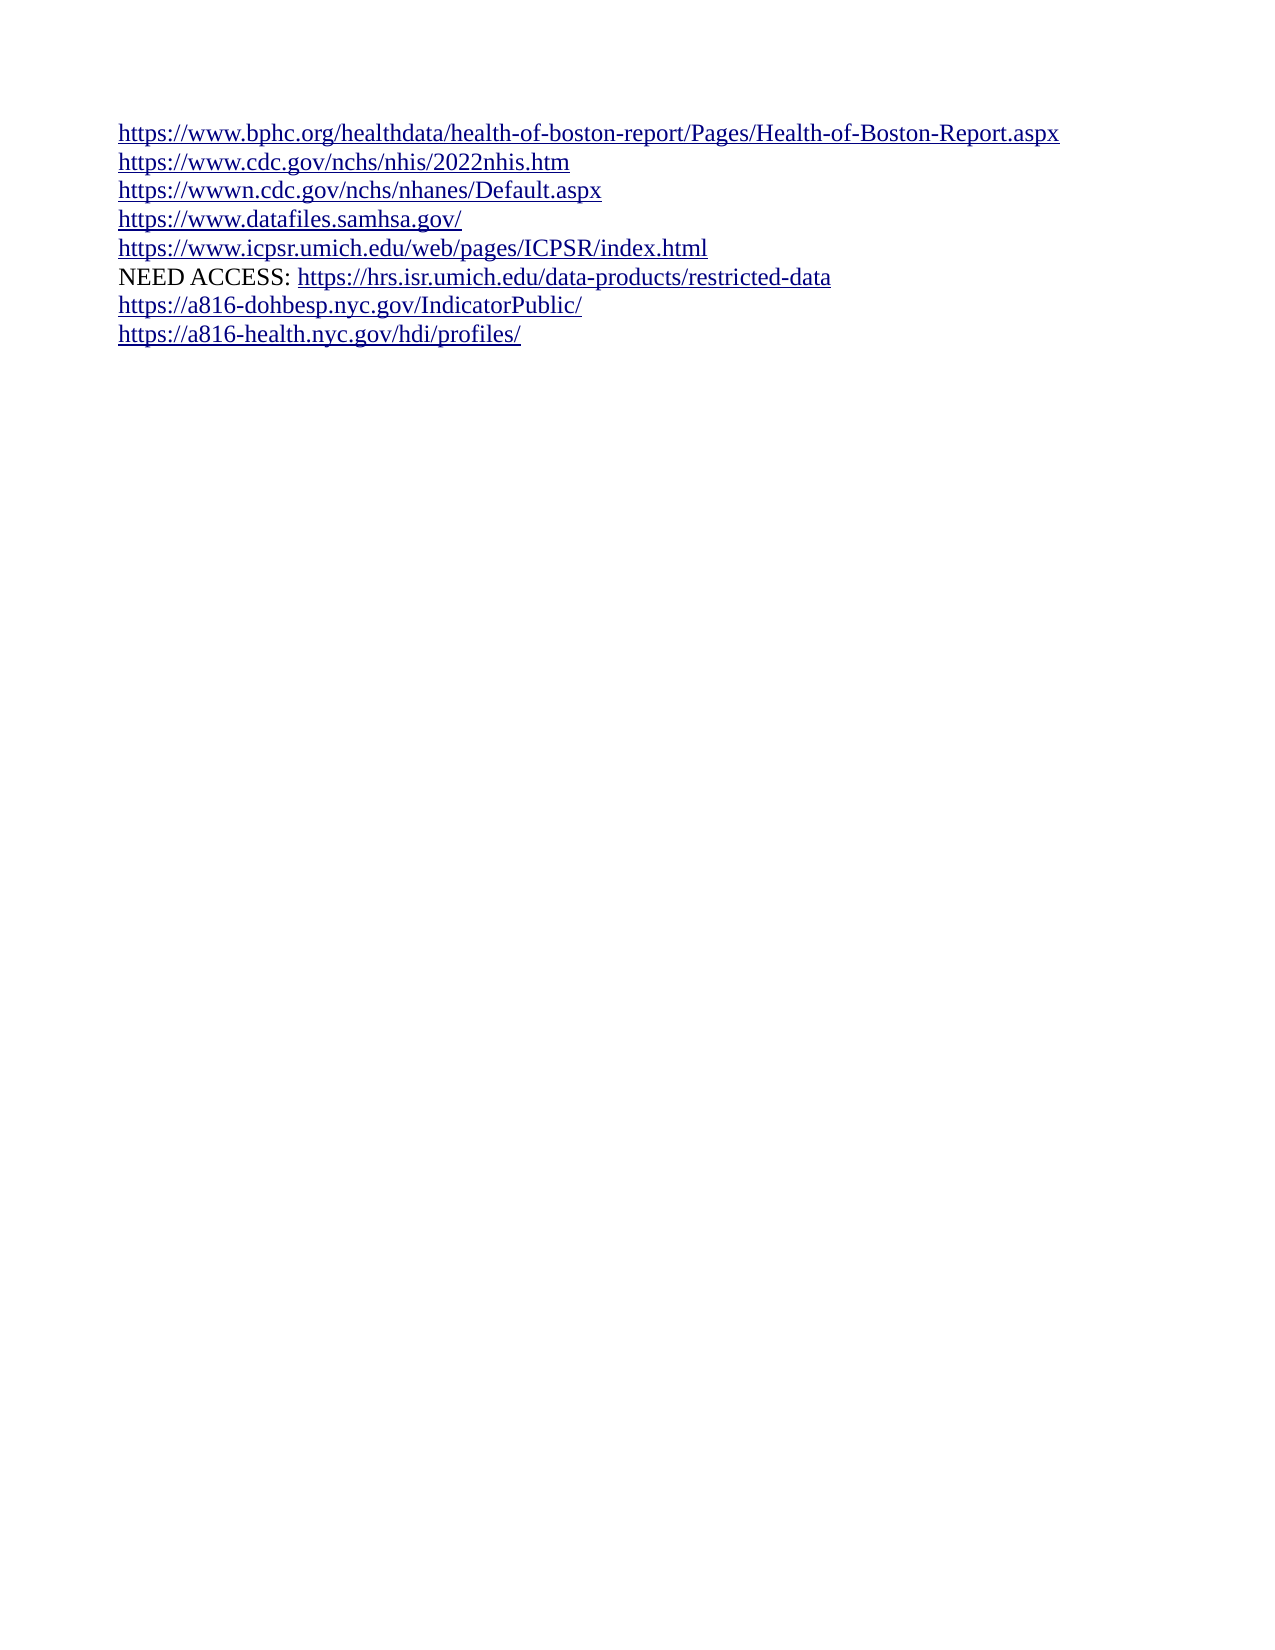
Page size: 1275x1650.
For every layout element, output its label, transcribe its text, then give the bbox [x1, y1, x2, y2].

text https://www.bphc.org/healthdata/health-of-boston-report/Pages/Health-of-Boston-Report.aspx [118, 118, 1157, 147]
text https://a816-dohbesp.nyc.gov/IndicatorPublic/ [118, 291, 1157, 319]
text https://a816-health.nyc.gov/hdi/profiles/ [118, 319, 1157, 348]
text https://www.cdc.gov/nchs/nhis/2022nhis.htm [118, 147, 1157, 176]
text https://www.datafiles.samhsa.gov/ [118, 204, 1157, 233]
text https://www.icpsr.umich.edu/web/pages/ICPSR/index.html [118, 233, 1157, 262]
text NEED ACCESS: https://hrs.isr.umich.edu/data-products/restricted-data [118, 262, 1157, 291]
text https://wwwn.cdc.gov/nchs/nhanes/Default.aspx [118, 176, 1157, 204]
